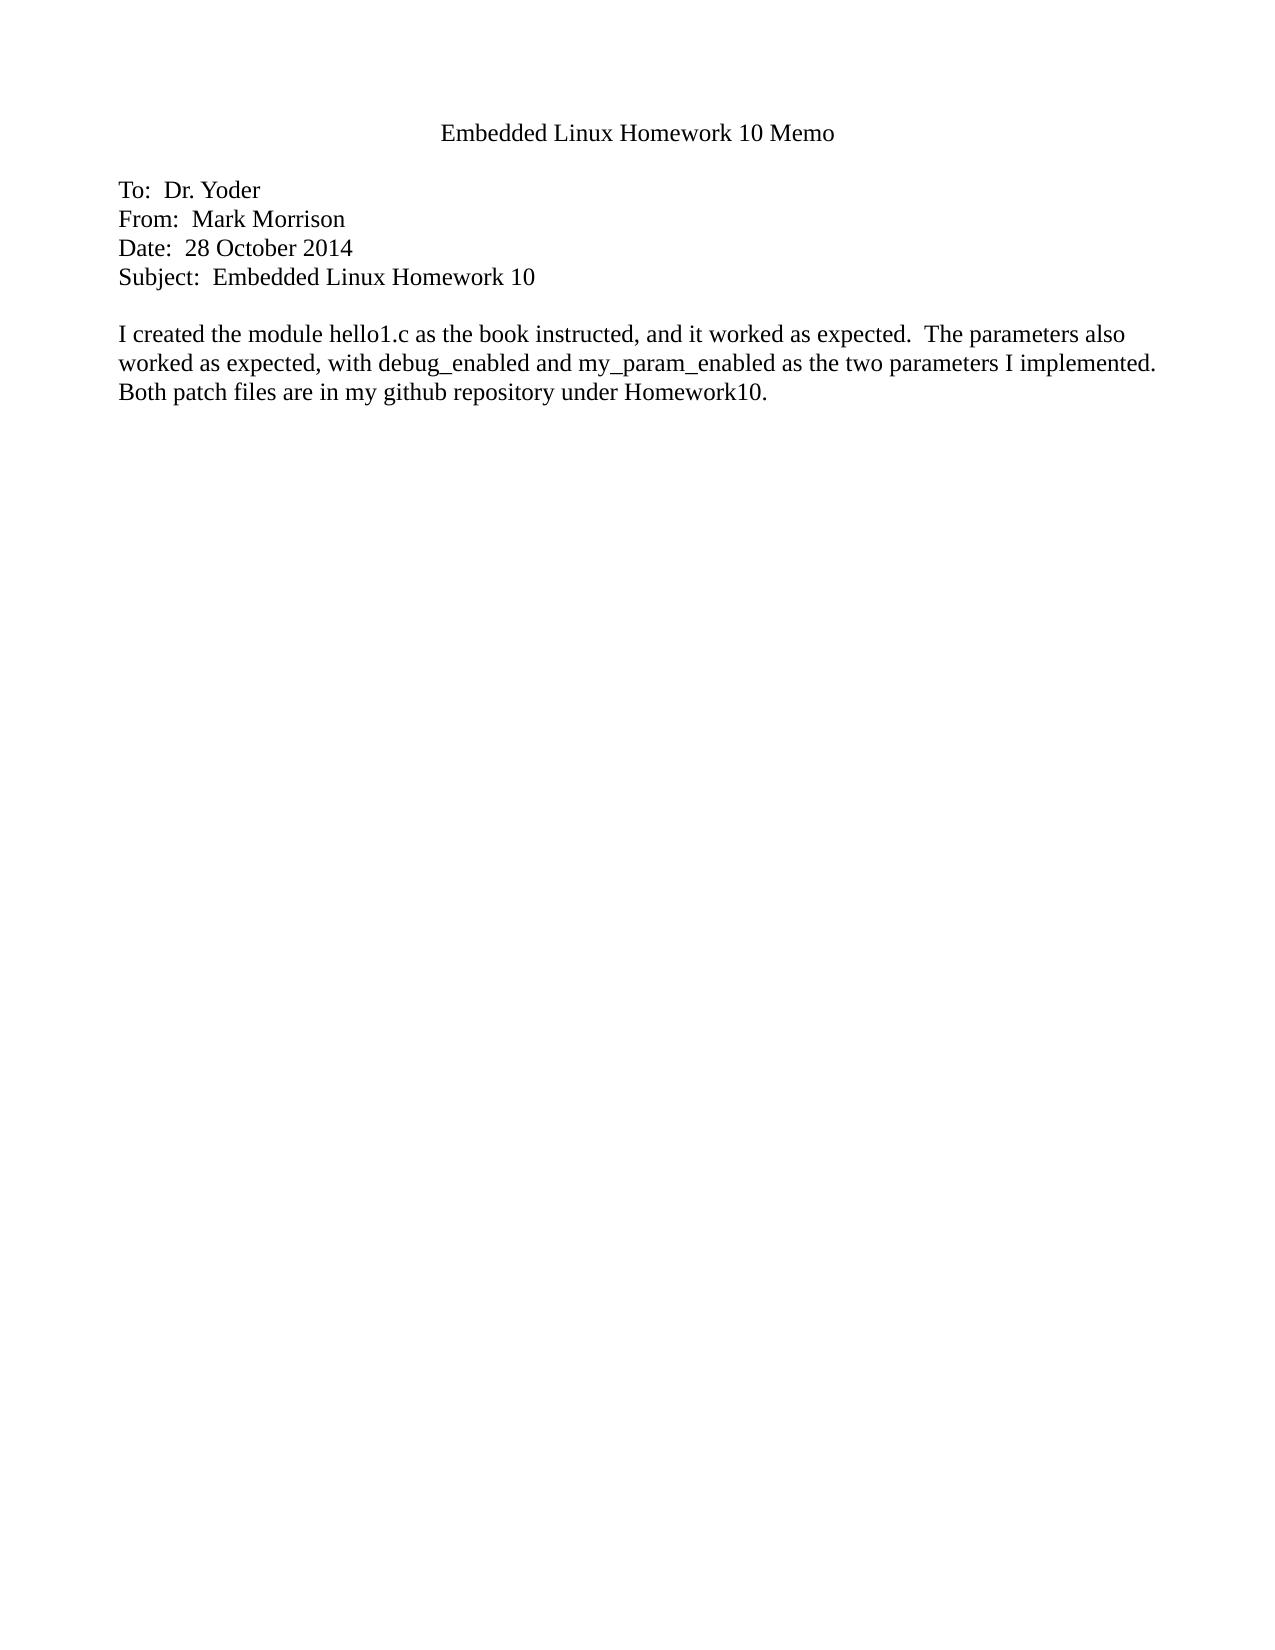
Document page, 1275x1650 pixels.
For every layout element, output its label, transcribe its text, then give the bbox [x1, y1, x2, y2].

text I created the module hello1.c as the book instructed, and it worked as expected. The parameters also worked as expected, with debug_enabled and my_param_enabled as the two parameters I implemented. Both patch files are in my github repository under Homework10. [118, 319, 1157, 406]
text To: Dr. Yoder [118, 176, 1157, 204]
text Subject: Embedded Linux Homework 10 [118, 262, 1157, 291]
text Embedded Linux Homework 10 Memo [118, 118, 1157, 147]
text Date: 28 October 2014 [118, 233, 1157, 262]
text From: Mark Morrison [118, 204, 1157, 233]
